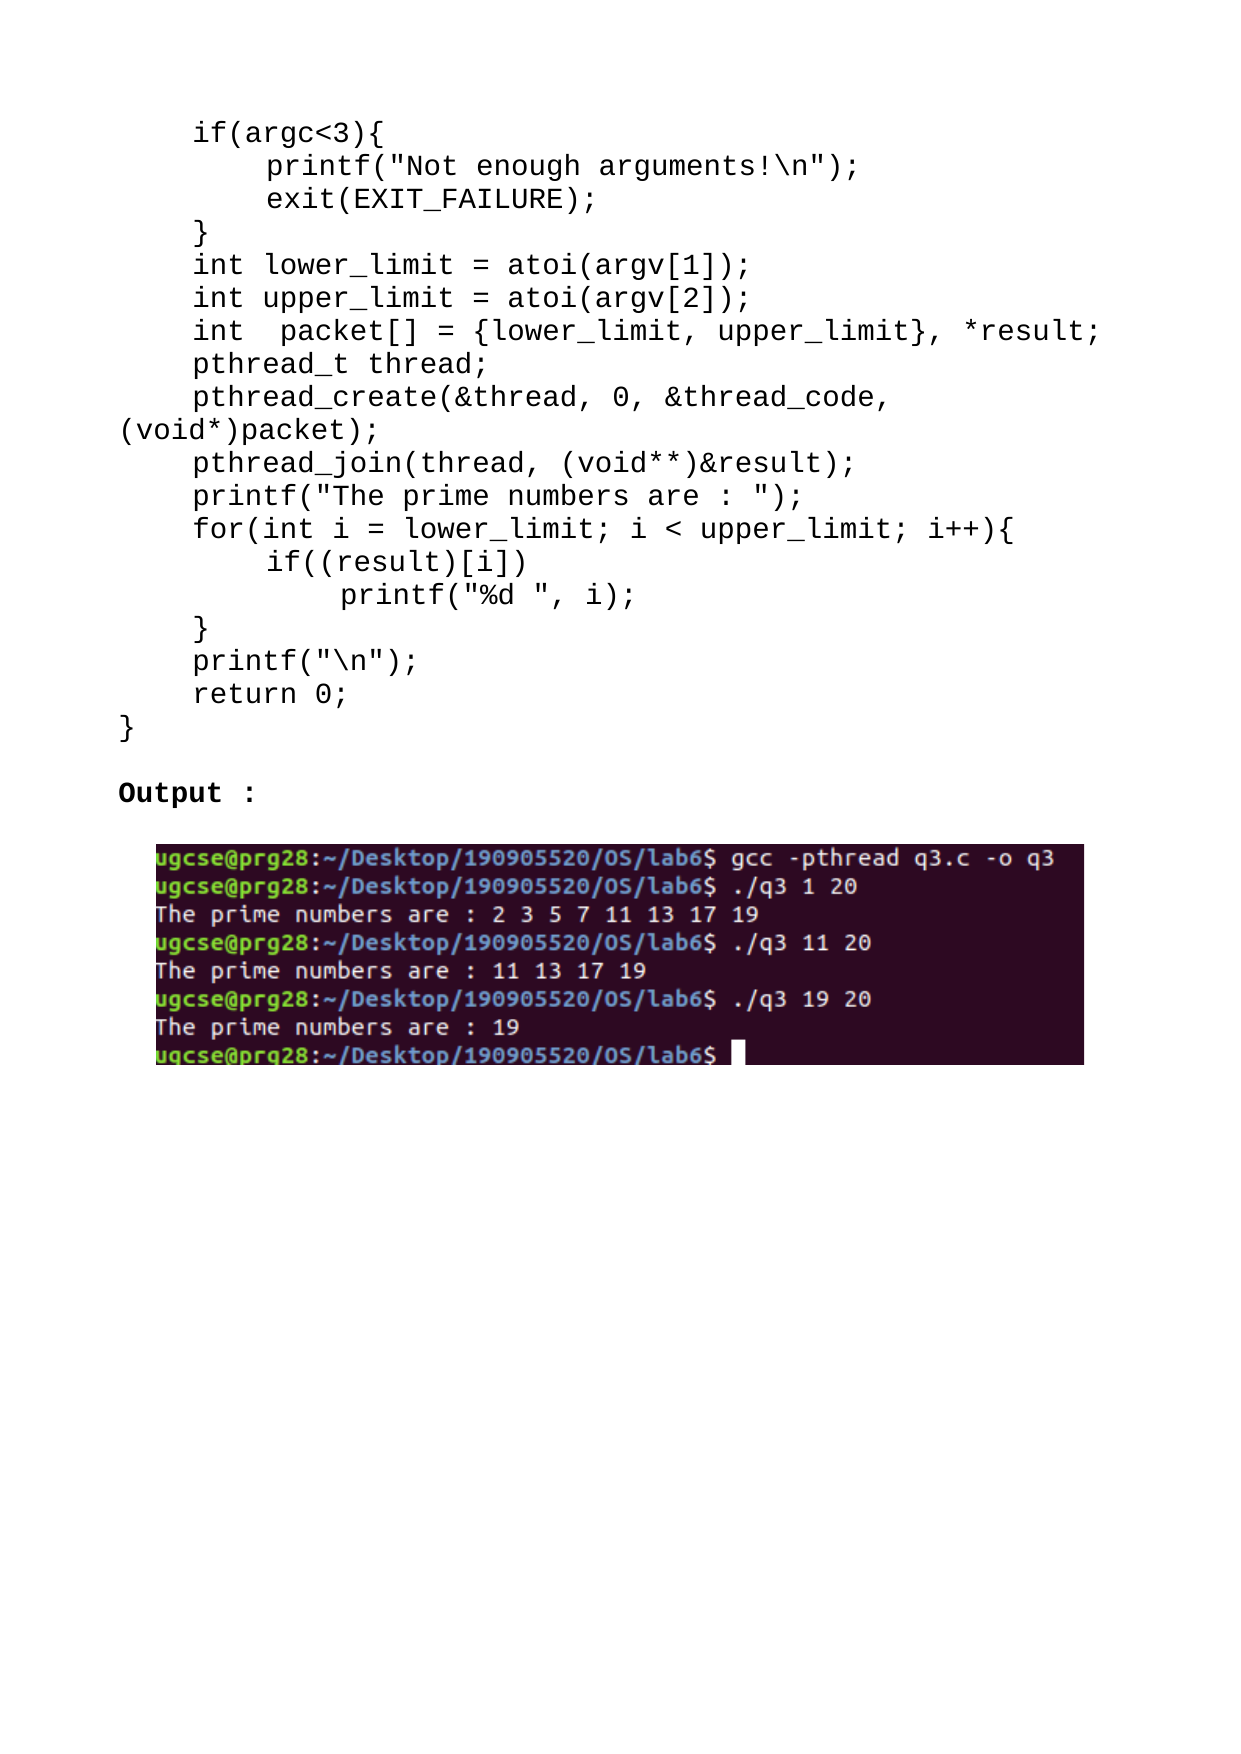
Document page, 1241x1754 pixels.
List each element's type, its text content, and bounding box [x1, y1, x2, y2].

text pthread_t thread; [118, 349, 1122, 382]
text printf("%d ", i); [118, 580, 1122, 613]
text int upper_limit = atoi(argv[2]); [118, 283, 1122, 316]
text pthread_create(&thread, 0, &thread_code, (void*)packet); [118, 382, 1122, 448]
text printf("Not enough arguments!\n"); [118, 151, 1122, 184]
text int lower_limit = atoi(argv[1]); [118, 250, 1122, 283]
text for(int i = lower_limit; i < upper_limit; i++){ [118, 514, 1122, 547]
text } [118, 613, 1122, 646]
text pthread_join(thread, (void**)&result); [118, 448, 1122, 481]
text if((result)[i]) [118, 547, 1122, 580]
text printf("\n"); [118, 646, 1122, 679]
text printf("The prime numbers are : "); [118, 481, 1122, 514]
text } [118, 217, 1122, 250]
text } [118, 712, 1122, 746]
text if(argc<3){ [118, 118, 1122, 151]
text return 0; [118, 679, 1122, 712]
picture [156, 844, 1085, 1065]
text Output : [118, 778, 1122, 812]
text int packet[] = {lower_limit, upper_limit}, *result; [118, 316, 1122, 349]
text exit(EXIT_FAILURE); [118, 184, 1122, 217]
